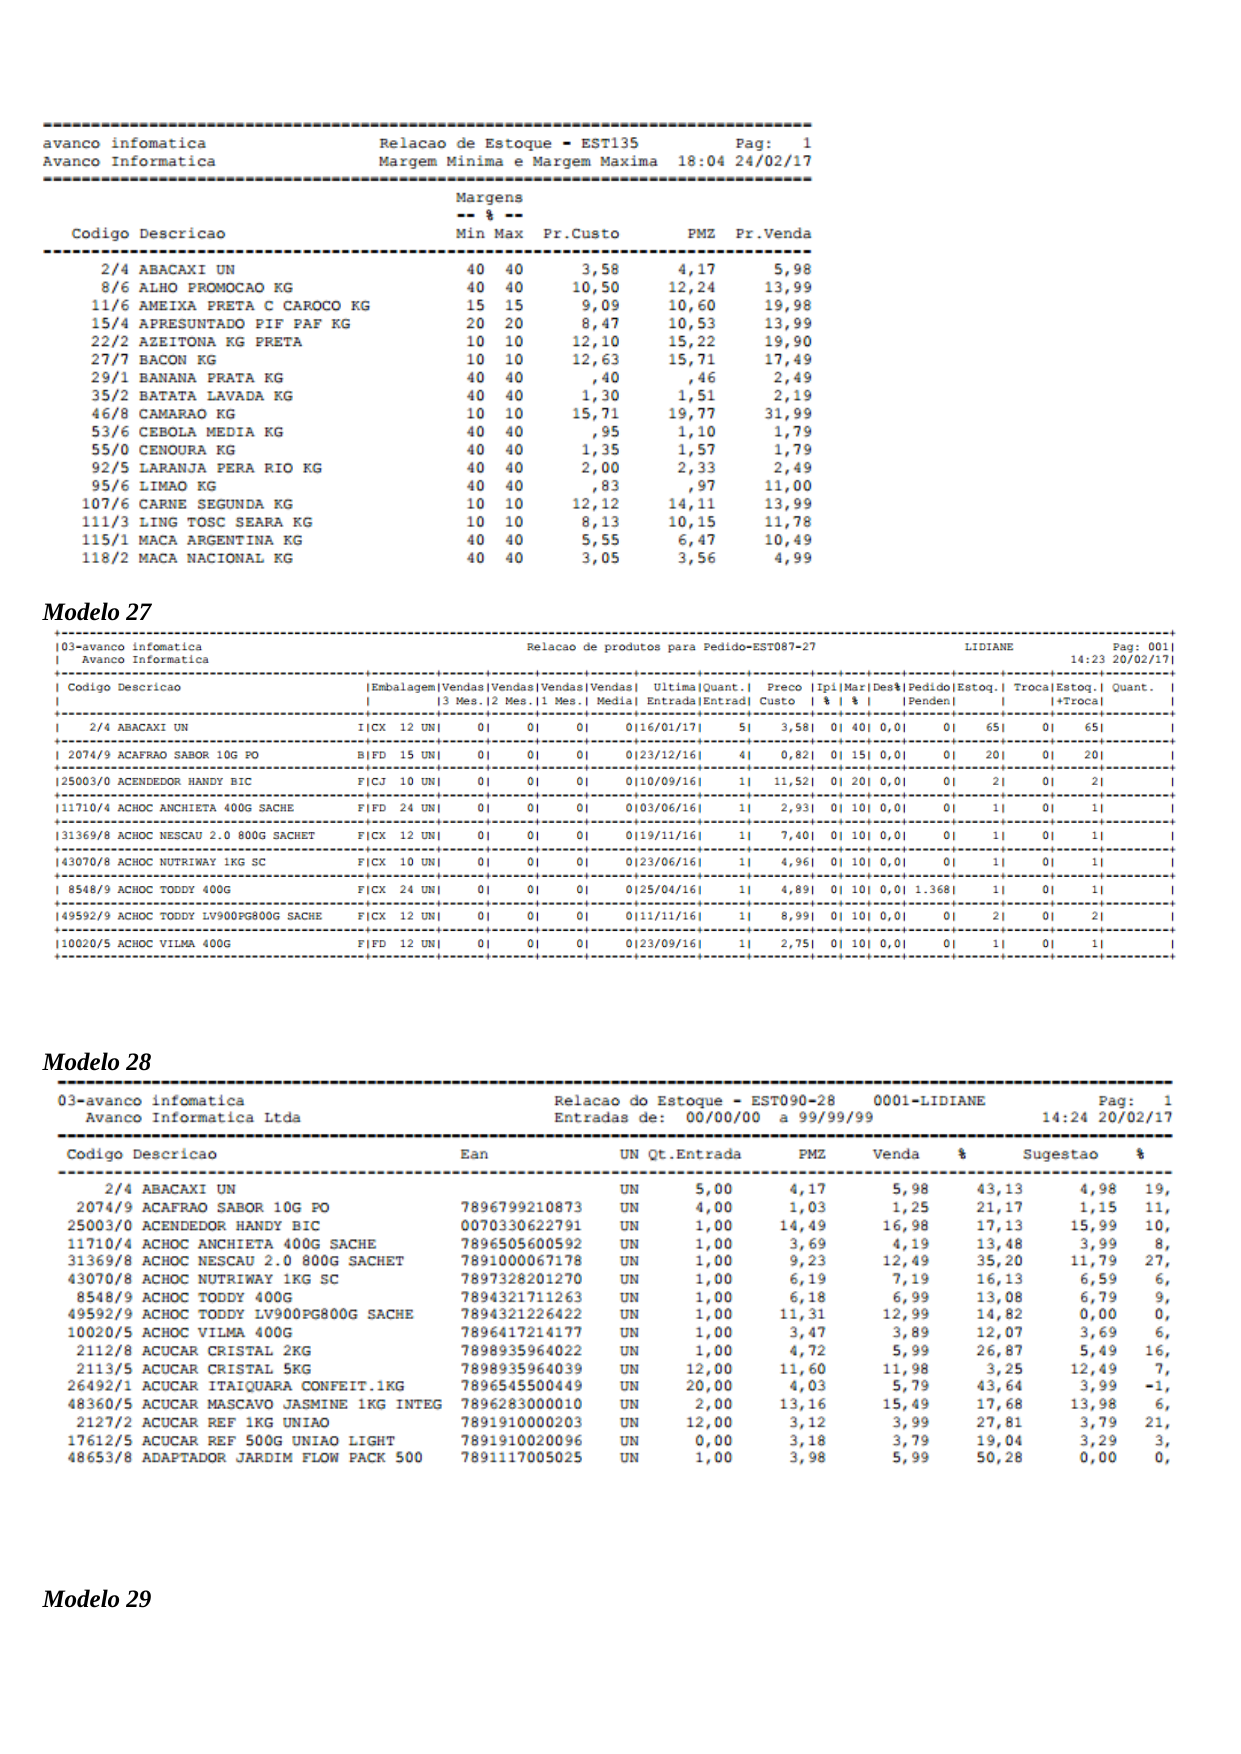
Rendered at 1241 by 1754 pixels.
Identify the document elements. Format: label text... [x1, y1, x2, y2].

text Modelo 27 [42, 597, 1189, 626]
text Modelo 29 [42, 1584, 1189, 1613]
picture [42, 118, 1189, 569]
text Modelo 28 [42, 1047, 1189, 1075]
picture [52, 1075, 1179, 1470]
picture [52, 626, 1179, 961]
